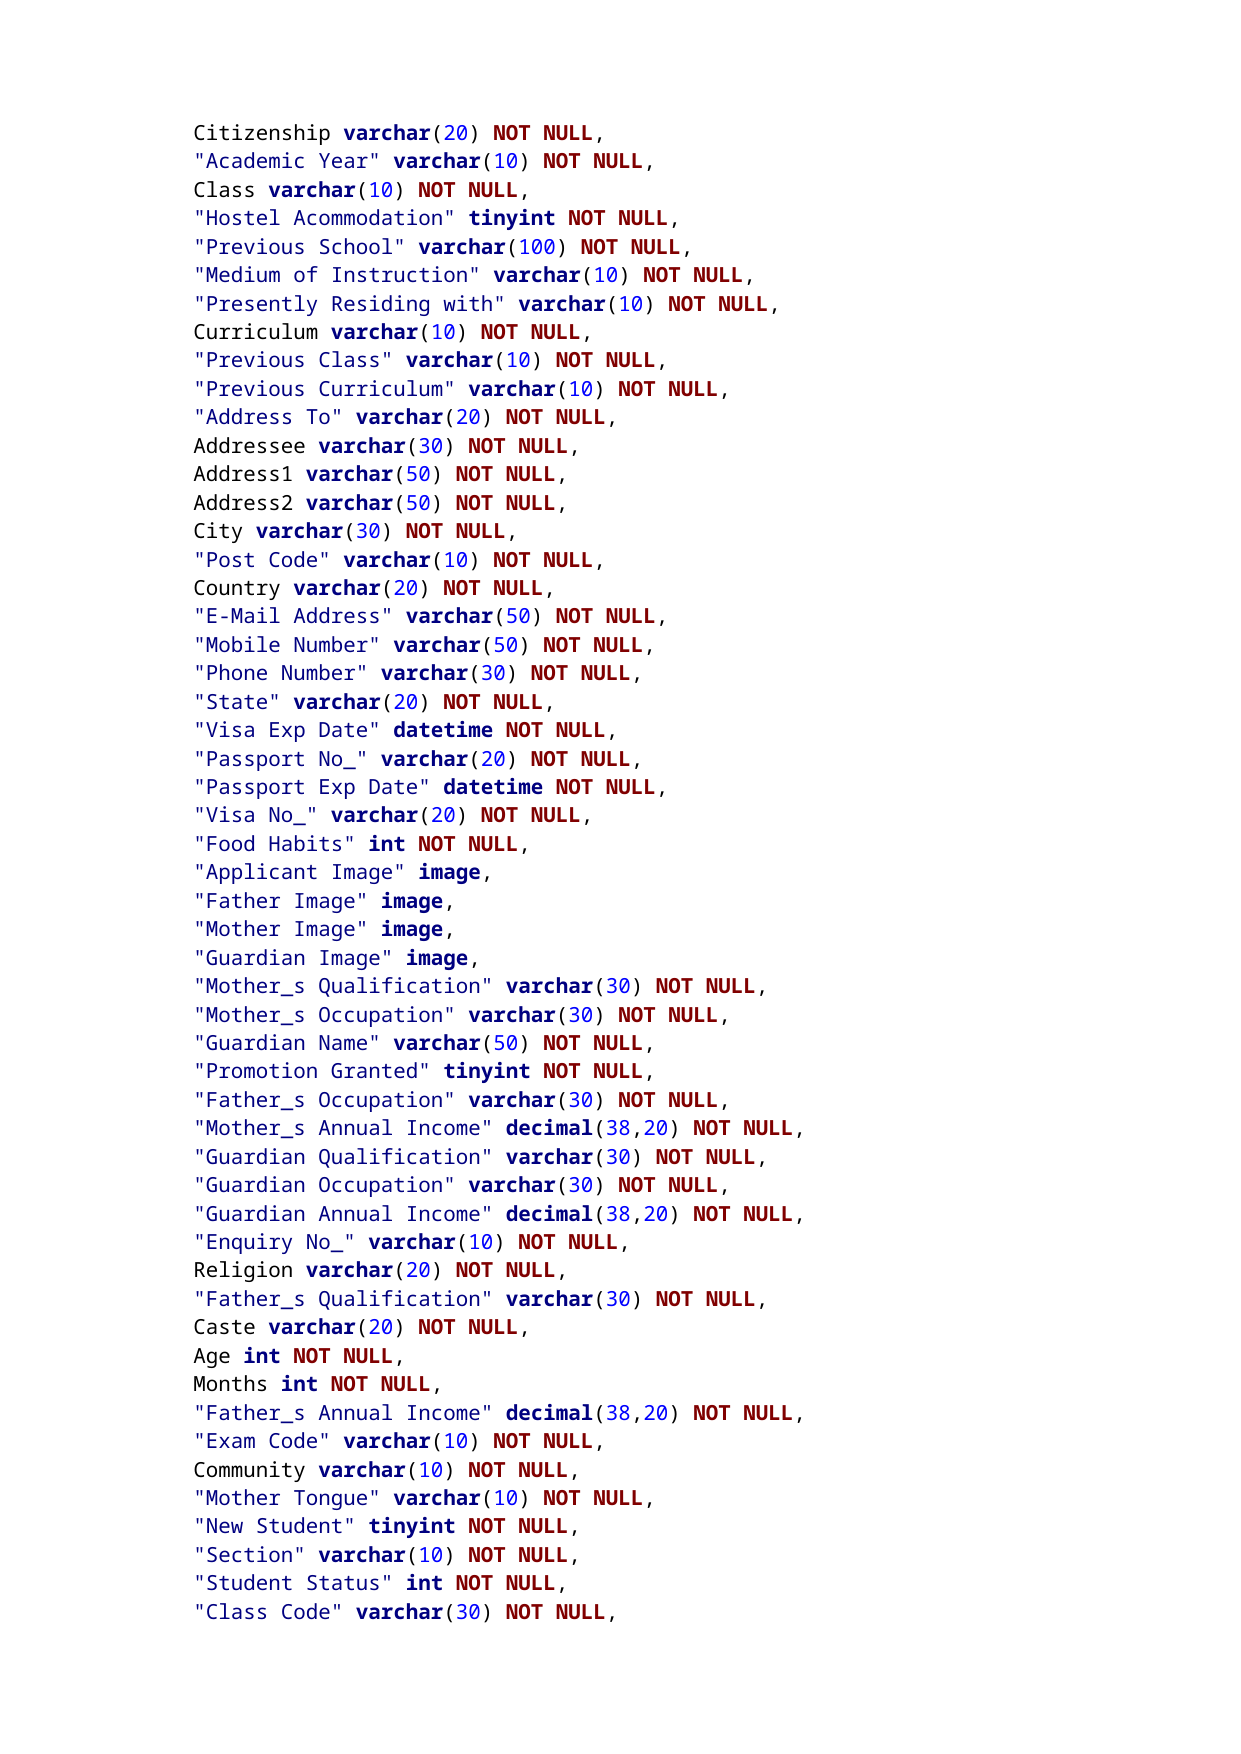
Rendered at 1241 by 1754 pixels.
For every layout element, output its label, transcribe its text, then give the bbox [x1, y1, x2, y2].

text "Enquiry No_" varchar(10) NOT NULL, [118, 1227, 1122, 1256]
text "Post Code" varchar(10) NOT NULL, [118, 545, 1122, 573]
text "Presently Residing with" varchar(10) NOT NULL, [118, 289, 1122, 317]
text "Hostel Acommodation" tinyint NOT NULL, [118, 203, 1122, 232]
text Country varchar(20) NOT NULL, [118, 573, 1122, 602]
text "Father_s Qualification" varchar(30) NOT NULL, [118, 1284, 1122, 1312]
text "Guardian Image" image, [118, 943, 1122, 971]
text "Section" varchar(10) NOT NULL, [118, 1540, 1122, 1568]
text "Academic Year" varchar(10) NOT NULL, [118, 147, 1122, 175]
text "Mother Image" image, [118, 914, 1122, 943]
text Community varchar(10) NOT NULL, [118, 1455, 1122, 1483]
text "Previous Class" varchar(10) NOT NULL, [118, 346, 1122, 374]
text "Exam Code" varchar(10) NOT NULL, [118, 1426, 1122, 1455]
text Caste varchar(20) NOT NULL, [118, 1312, 1122, 1341]
text "E-Mail Address" varchar(50) NOT NULL, [118, 602, 1122, 630]
text "Guardian Annual Income" decimal(38,20) NOT NULL, [118, 1199, 1122, 1227]
text Class varchar(10) NOT NULL, [118, 175, 1122, 203]
text "Previous Curriculum" varchar(10) NOT NULL, [118, 374, 1122, 402]
text "Food Habits" int NOT NULL, [118, 829, 1122, 857]
text "Mother Tongue" varchar(10) NOT NULL, [118, 1483, 1122, 1512]
text "Medium of Instruction" varchar(10) NOT NULL, [118, 260, 1122, 289]
text "Mother_s Qualification" varchar(30) NOT NULL, [118, 971, 1122, 1000]
text "Promotion Granted" tinyint NOT NULL, [118, 1057, 1122, 1085]
text Address2 varchar(50) NOT NULL, [118, 488, 1122, 516]
text "Mother_s Occupation" varchar(30) NOT NULL, [118, 1000, 1122, 1028]
text "Mobile Number" varchar(50) NOT NULL, [118, 630, 1122, 658]
text "Visa No_" varchar(20) NOT NULL, [118, 801, 1122, 829]
text Months int NOT NULL, [118, 1369, 1122, 1398]
text "Address To" varchar(20) NOT NULL, [118, 402, 1122, 431]
text Age int NOT NULL, [118, 1341, 1122, 1369]
text Curriculum varchar(10) NOT NULL, [118, 317, 1122, 346]
text "Guardian Occupation" varchar(30) NOT NULL, [118, 1170, 1122, 1199]
text Addressee varchar(30) NOT NULL, [118, 431, 1122, 459]
text "Father Image" image, [118, 886, 1122, 914]
text "Applicant Image" image, [118, 857, 1122, 886]
text "Passport No_" varchar(20) NOT NULL, [118, 744, 1122, 772]
text "Previous School" varchar(100) NOT NULL, [118, 232, 1122, 260]
text "Visa Exp Date" datetime NOT NULL, [118, 715, 1122, 744]
text Address1 varchar(50) NOT NULL, [118, 459, 1122, 488]
text "Student Status" int NOT NULL, [118, 1568, 1122, 1597]
text "Father_s Annual Income" decimal(38,20) NOT NULL, [118, 1398, 1122, 1426]
text "Class Code" varchar(30) NOT NULL, [118, 1597, 1122, 1625]
text "State" varchar(20) NOT NULL, [118, 687, 1122, 715]
text "Guardian Name" varchar(50) NOT NULL, [118, 1028, 1122, 1057]
text Citizenship varchar(20) NOT NULL, [118, 118, 1122, 147]
text Religion varchar(20) NOT NULL, [118, 1256, 1122, 1284]
text "Passport Exp Date" datetime NOT NULL, [118, 772, 1122, 801]
text "Father_s Occupation" varchar(30) NOT NULL, [118, 1085, 1122, 1113]
text "Mother_s Annual Income" decimal(38,20) NOT NULL, [118, 1113, 1122, 1142]
text "Guardian Qualification" varchar(30) NOT NULL, [118, 1142, 1122, 1170]
text "Phone Number" varchar(30) NOT NULL, [118, 658, 1122, 687]
text City varchar(30) NOT NULL, [118, 516, 1122, 545]
text "New Student" tinyint NOT NULL, [118, 1512, 1122, 1540]
